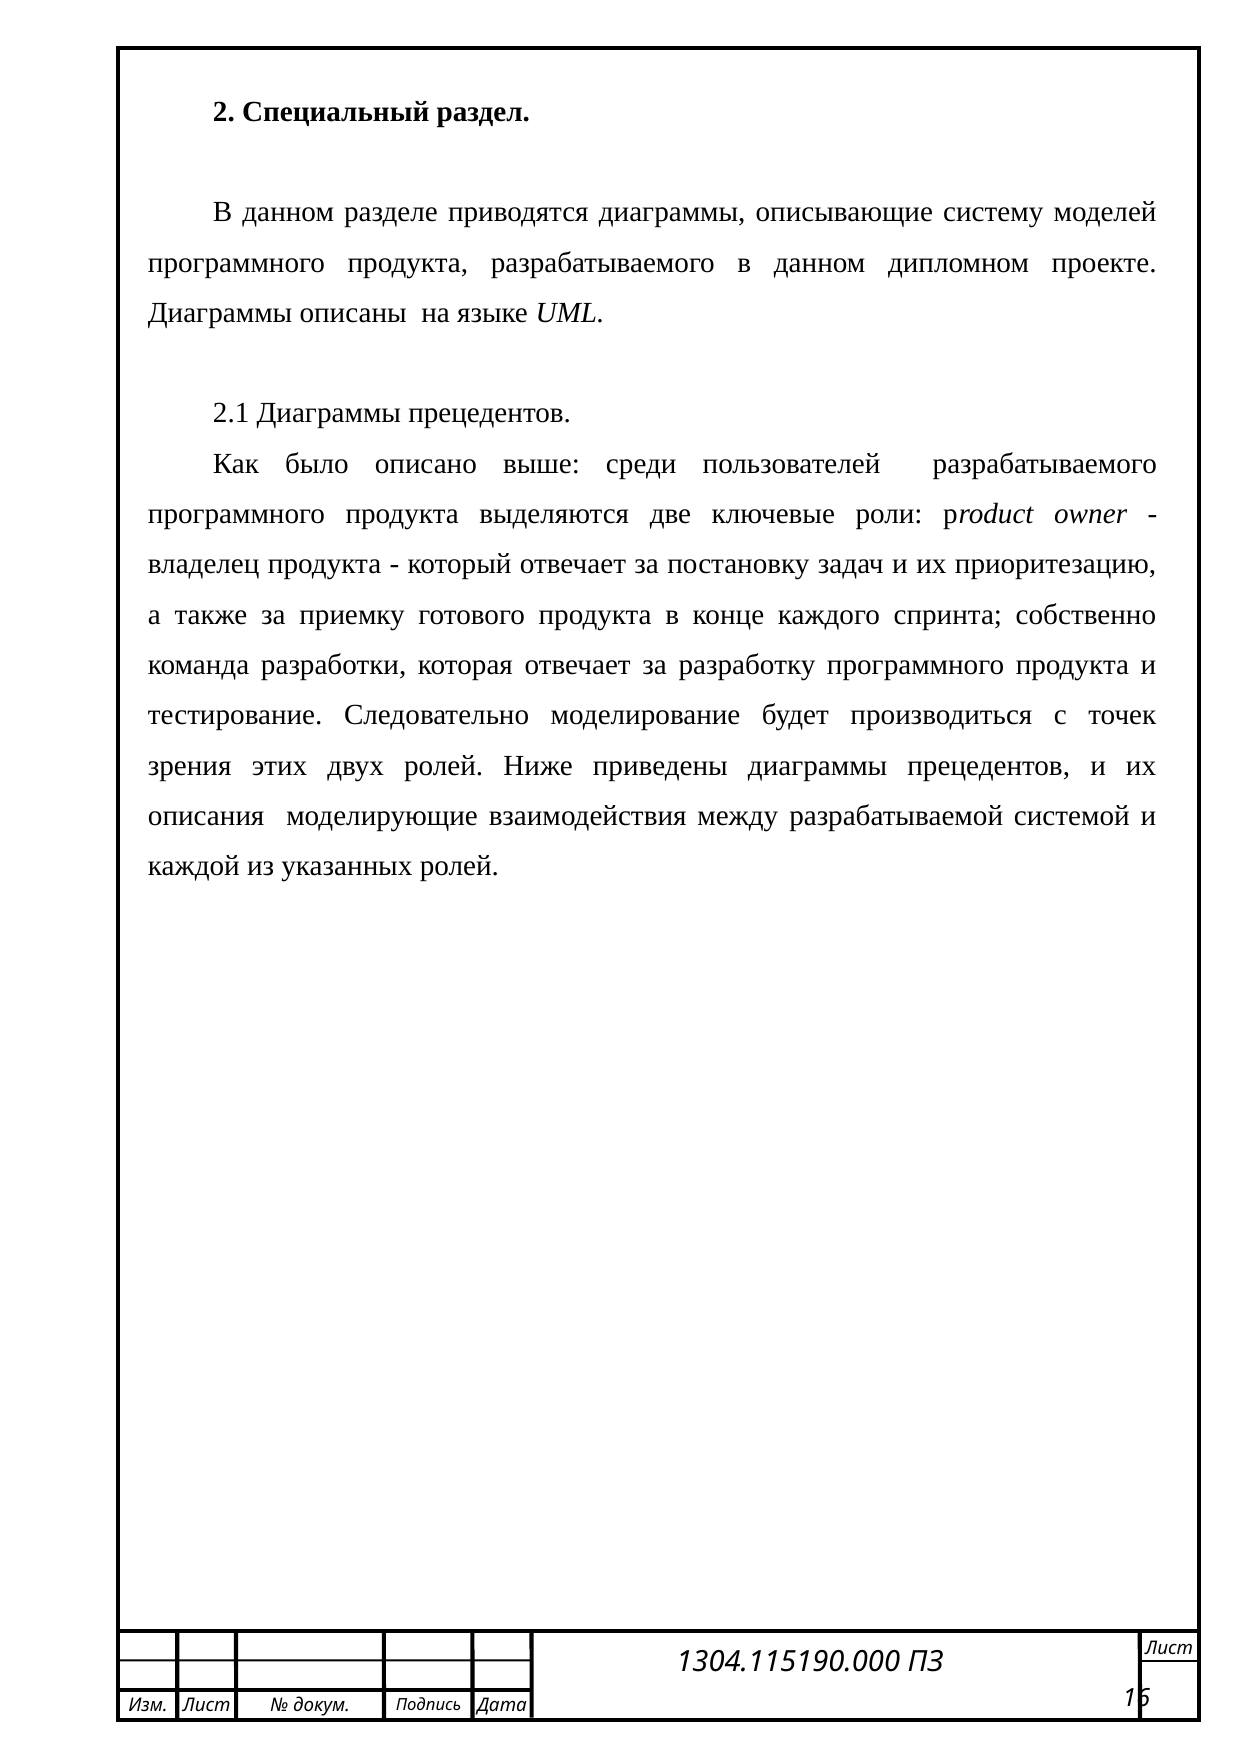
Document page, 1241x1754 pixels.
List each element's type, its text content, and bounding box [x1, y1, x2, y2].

text 2. Специальный раздел. [148, 94, 1157, 127]
text Как было описано выше: среди пользователей разрабатываемого программного продукта выделяются две ключевые роли: product owner - владелец продукта - который отвечает за постановку задач и их приоритезацию, а также за приемку готового продукта в конце каждого спринта; собственно команда разработки, которая отвечает за разработку программного продукта и тестирование. Следовательно моделирование будет производиться с точек зрения этих двух ролей. Ниже приведены диаграммы прецедентов, и их описания моделирующие взаимодействия между разрабатываемой системой и каждой из указанных ролей. [148, 446, 1157, 882]
text 2.1 Диаграммы прецедентов. [148, 396, 1157, 429]
text В данном разделе приводятся диаграммы, описывающие систему моделей программного продукта, разрабатываемого в данном дипломном проекте. Диаграммы описаны на языке UML. [148, 194, 1157, 328]
